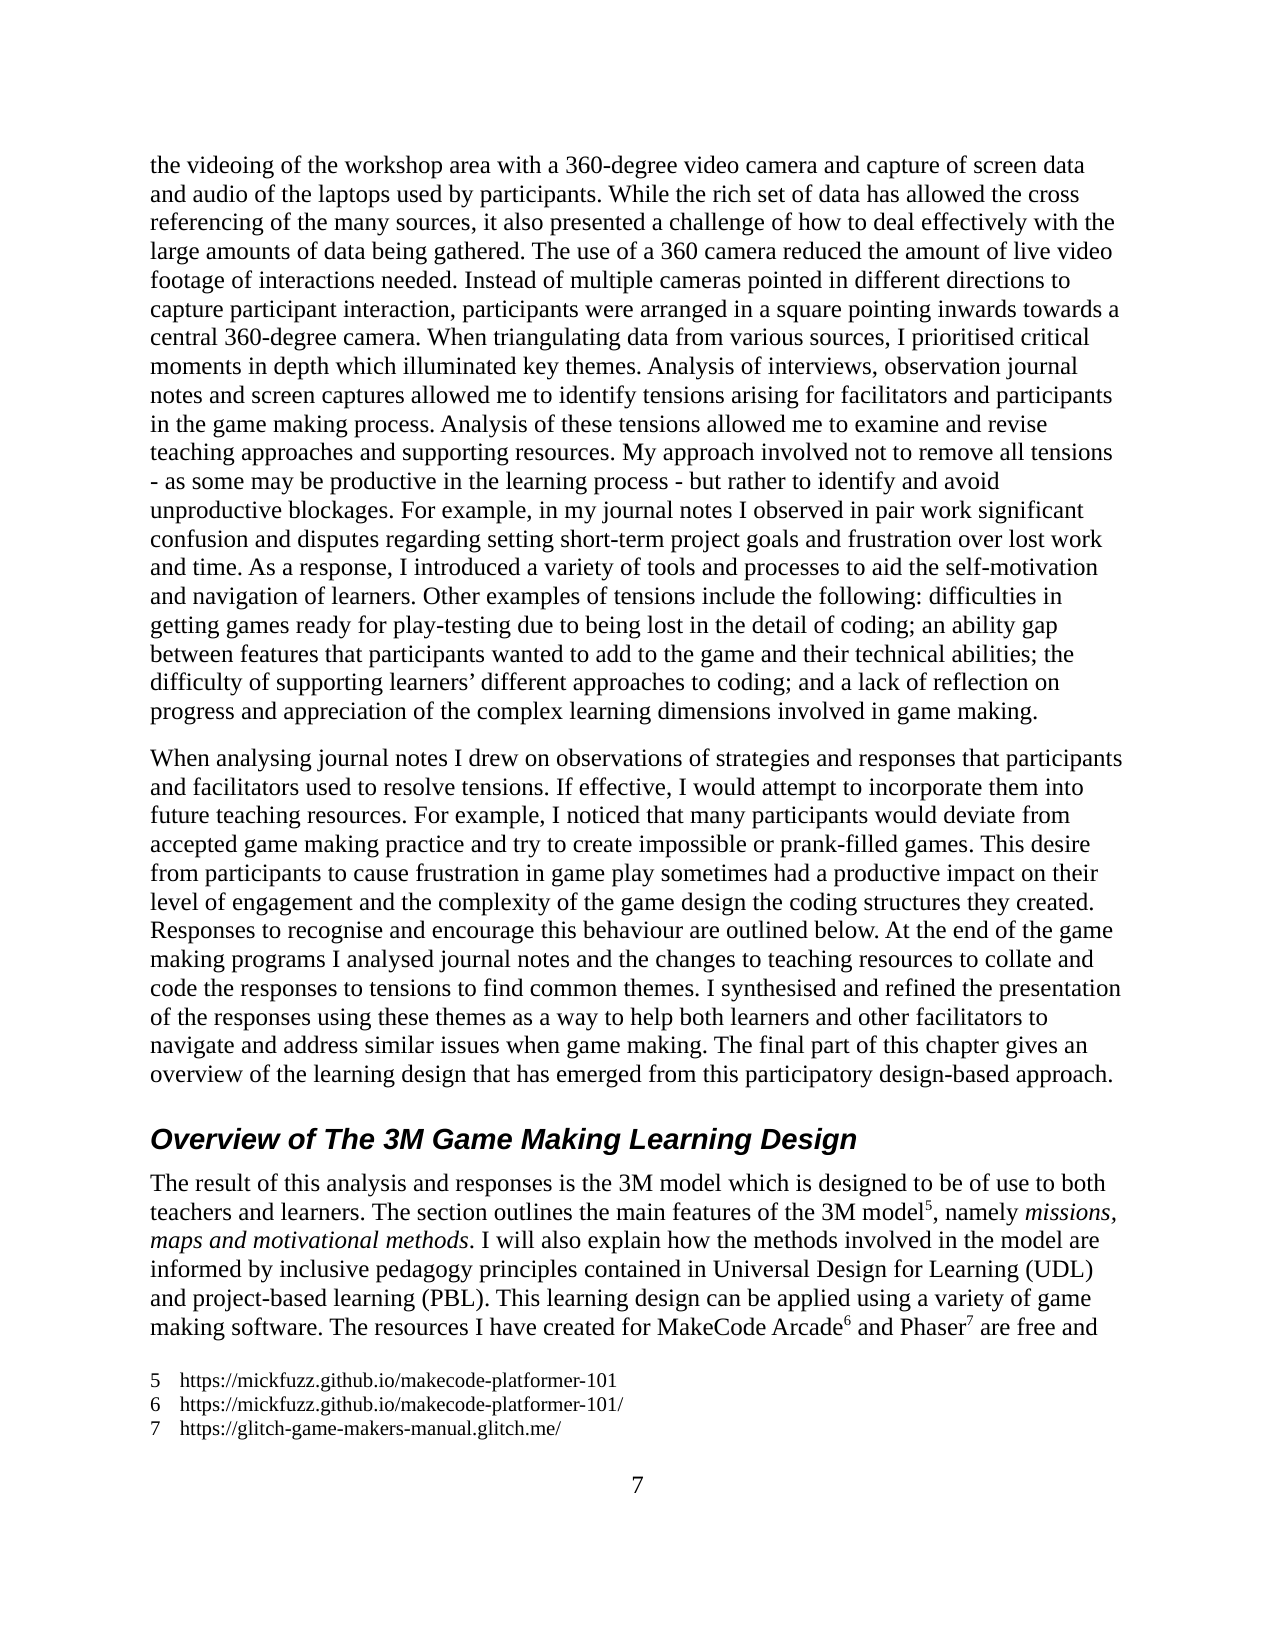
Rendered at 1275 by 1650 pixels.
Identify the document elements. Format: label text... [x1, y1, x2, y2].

text The result of this analysis and responses is the 3M model which is designed to be of use to both teachers and learners. The section outlines the main features of the 3M model, namely missions, maps and motivational methods. I will also explain how the methods involved in the model are informed by inclusive pedagogy principles contained in Universal Design for Learning (UDL) and project-based learning (PBL). This learning design can be applied using a variety of game making software. The resources I have created for MakeCode Arcade and Phaser are free and open source and available online. I invite other educators to adopt the 3M approach and share resources for Scratch, Pygame, p5.play and other suitable platforms. In the course of game making some elements of the 3M model are more visible to participants than others. The 3M model is presented below in order of this visibility. Missions are used regularly by learners. Maps are used more occasionally as a reflective tool. Finally methods are used by primarily by facilitators in planning session activities. [150, 1168, 1125, 1340]
text https://glitch-game-makers-manual.glitch.me/ [150, 1416, 1125, 1440]
subtitle Overview of The 3M Game Making Learning Design [150, 1122, 1125, 1155]
text When analysing journal notes I drew on observations of strategies and responses that participants and facilitators used to resolve tensions. If effective, I would attempt to incorporate them into future teaching resources. For example, I noticed that many participants would deviate from accepted game making practice and try to create impossible or prank-filled games. This desire from participants to cause frustration in game play sometimes had a productive impact on their level of engagement and the complexity of the game design the coding structures they created. Responses to recognise and encourage this behaviour are outlined below. At the end of the game making programs I analysed journal notes and the changes to teaching resources to collate and code the responses to tensions to find common themes. I synthesised and refined the presentation of the responses using these themes as a way to help both learners and other facilitators to navigate and address similar issues when game making. The final part of this chapter gives an overview of the learning design that has emerged from this participatory design-based approach. [150, 743, 1125, 1088]
text https://mickfuzz.github.io/makecode-platformer-101 [150, 1368, 1125, 1392]
text https://mickfuzz.github.io/makecode-platformer-101/ [150, 1392, 1125, 1416]
text the videoing of the workshop area with a 360-degree video camera and capture of screen data and audio of the laptops used by participants. While the rich set of data has allowed the cross referencing of the many sources, it also presented a challenge of how to deal effectively with the large amounts of data being gathered. The use of a 360 camera reduced the amount of live video footage of interactions needed. Instead of multiple cameras pointed in different directions to capture participant interaction, participants were arranged in a square pointing inwards towards a central 360-degree camera. When triangulating data from various sources, I prioritised critical moments in depth which illuminated key themes. Analysis of interviews, observation journal notes and screen captures allowed me to identify tensions arising for facilitators and participants in the game making process. Analysis of these tensions allowed me to examine and revise teaching approaches and supporting resources. My approach involved not to remove all tensions - as some may be productive in the learning process - but rather to identify and avoid unproductive blockages. For example, in my journal notes I observed in pair work significant confusion and disputes regarding setting short-term project goals and frustration over lost work and time. As a response, I introduced a variety of tools and processes to aid the self-motivation and navigation of learners. Other examples of tensions include the following: difficulties in getting games ready for play-testing due to being lost in the detail of coding; an ability gap between features that participants wanted to add to the game and their technical abilities; the difficulty of supporting learners’ different approaches to coding; and a lack of reflection on progress and appreciation of the complex learning dimensions involved in game making. [150, 150, 1125, 725]
